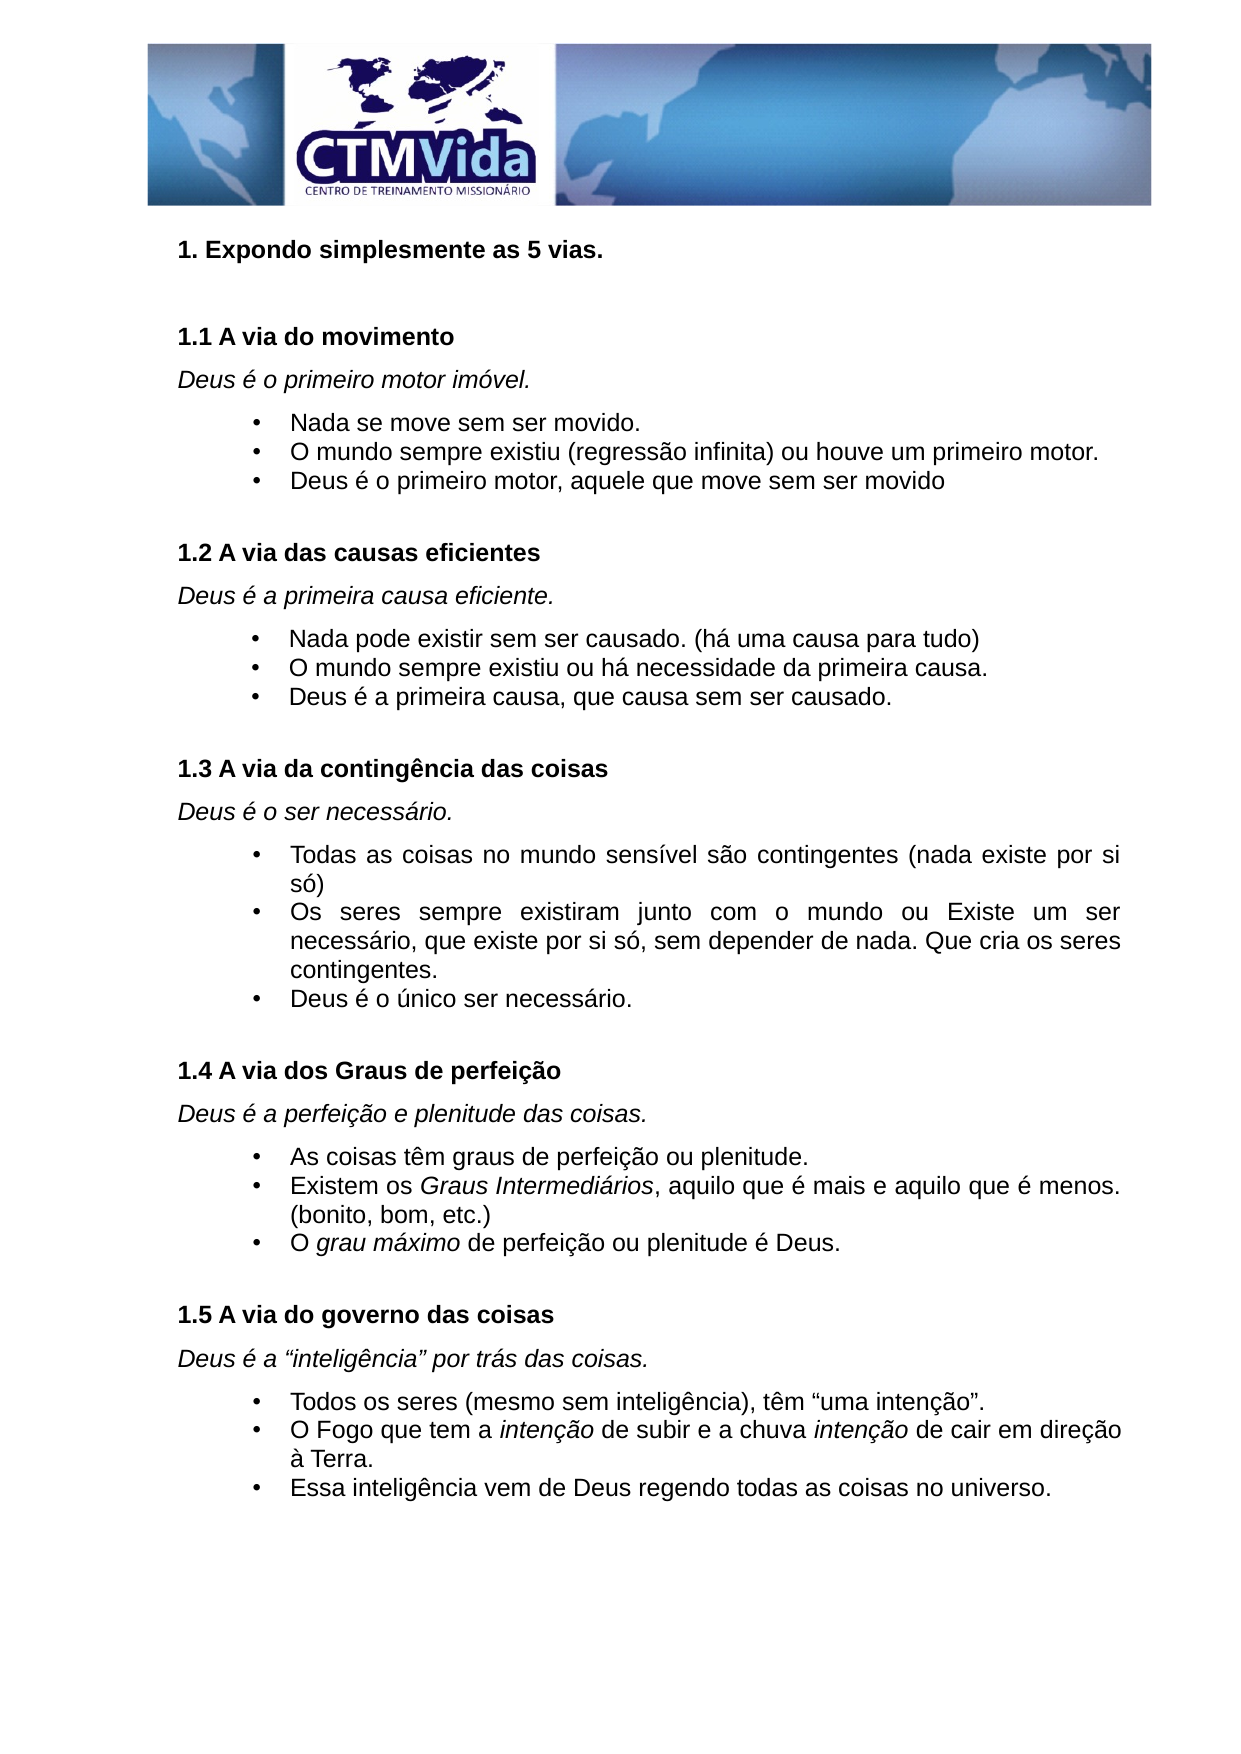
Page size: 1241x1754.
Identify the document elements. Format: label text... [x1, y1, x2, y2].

text 1. Expondo simplesmente as 5 vias. [177, 235, 1122, 264]
list Nada se move sem ser movido. [252, 408, 1122, 437]
list O mundo sempre existiu (regressão infinita) ou houve um primeiro motor. [252, 437, 1122, 466]
list Nada pode existir sem ser causado. (há uma causa para tudo) [251, 624, 1122, 653]
list Deus é a primeira causa, que causa sem ser causado. [251, 682, 1122, 710]
list O Fogo que tem a intenção de subir e a chuva intenção de cair em direção à Terra. [252, 1416, 1122, 1473]
text 1.1 A via do movimento [177, 322, 1122, 350]
list Todas as coisas no mundo sensível são contingentes (nada existe por si só) [252, 840, 1122, 897]
list O mundo sempre existiu ou há necessidade da primeira causa. [251, 653, 1122, 682]
text Deus é o ser necessário. [177, 797, 1122, 825]
list Essa inteligência vem de Deus regendo todas as coisas no universo. [252, 1473, 1122, 1502]
text Deus é a “inteligência” por trás das coisas. [177, 1343, 1122, 1372]
text Deus é a primeira causa eficiente. [177, 581, 1122, 609]
list Deus é o único ser necessário. [252, 984, 1122, 1013]
list Os seres sempre existiram junto com o mundo ou Existe um ser necessário, que existe por si só, sem depender de nada. Que cria os seres contingentes. [252, 897, 1122, 984]
text 1.2 A via das causas eficientes [177, 538, 1122, 566]
list O grau máximo de perfeição ou plenitude é Deus. [252, 1228, 1122, 1257]
list Todos os seres (mesmo sem inteligência), têm “uma intenção”. [252, 1387, 1122, 1416]
text Deus é a perfeição e plenitude das coisas. [177, 1099, 1122, 1128]
list As coisas têm graus de perfeição ou plenitude. [252, 1142, 1122, 1171]
text Deus é o primeiro motor imóvel. [177, 365, 1122, 393]
text 1.4 A via dos Graus de perfeição [177, 1056, 1122, 1084]
list Deus é o primeiro motor, aquele que move sem ser movido [252, 466, 1122, 494]
text 1.3 A via da contingência das coisas [177, 753, 1122, 782]
text 1.5 A via do governo das coisas [177, 1300, 1122, 1329]
picture [147, 43, 1152, 206]
list Existem os Graus Intermediários, aquilo que é mais e aquilo que é menos.(bonito, bom, etc.) [252, 1171, 1122, 1228]
